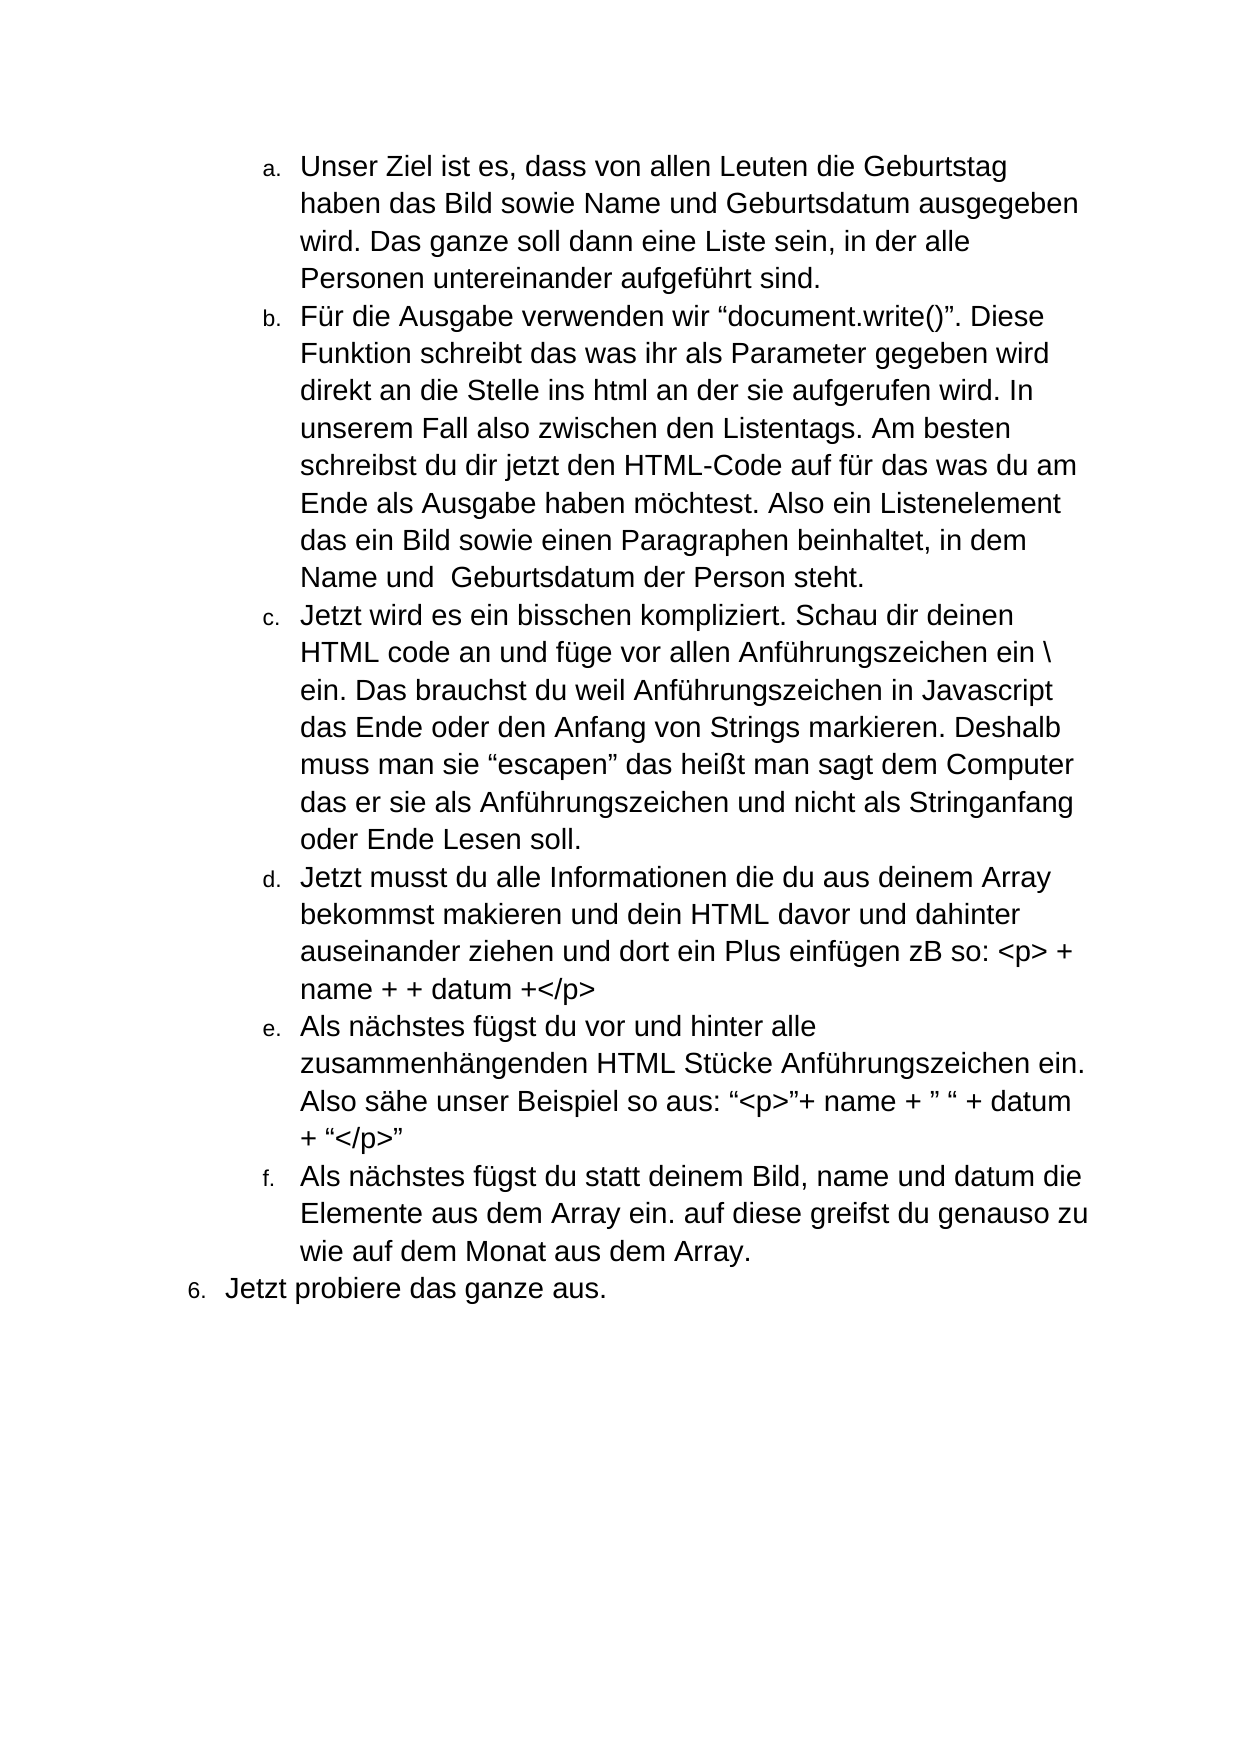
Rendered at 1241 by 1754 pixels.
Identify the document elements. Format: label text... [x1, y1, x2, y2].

list Jetzt probiere das ganze aus. [187, 1272, 1091, 1304]
list Als nächstes fügst du vor und hinter alle zusammenhängenden HTML Stücke Anführungszeichen ein. Also sähe unser Beispiel so aus: “<p>”+ name + ” “ + datum + “</p>” [262, 1010, 1091, 1155]
list Jetzt wird es ein bisschen kompliziert. Schau dir deinen HTML code an und füge vor allen Anführungszeichen ein \ ein. Das brauchst du weil Anführungszeichen in Javascript das Ende oder den Anfang von Strings markieren. Deshalb muss man sie “escapen” das heißt man sagt dem Computer das er sie als Anführungszeichen und nicht als Stringanfang oder Ende Lesen soll. [262, 599, 1091, 856]
list Unser Ziel ist es, dass von allen Leuten die Geburtstag haben das Bild sowie Name und Geburtsdatum ausgegeben wird. Das ganze soll dann eine Liste sein, in der alle Personen untereinander aufgeführt sind. [262, 150, 1091, 295]
list Als nächstes fügst du statt deinem Bild, name und datum die Elemente aus dem Array ein. auf diese greifst du genauso zu wie auf dem Monat aus dem Array. [262, 1160, 1091, 1267]
list Jetzt musst du alle Informationen die du aus deinem Array bekommst makieren und dein HTML davor und dahinter auseinander ziehen und dort ein Plus einfügen zB so: <p> + name + + datum +</p> [262, 861, 1091, 1005]
list Für die Ausgabe verwenden wir “document.write()”. Diese Funktion schreibt das was ihr als Parameter gegeben wird direkt an die Stelle ins html an der sie aufgerufen wird. In unserem Fall also zwischen den Listentags. Am besten schreibst du dir jetzt den HTML-Code auf für das was du am Ende als Ausgabe haben möchtest. Also ein Listenelement das ein Bild sowie einen Paragraphen beinhaltet, in dem Name und Geburtsdatum der Person steht. [262, 299, 1091, 594]
